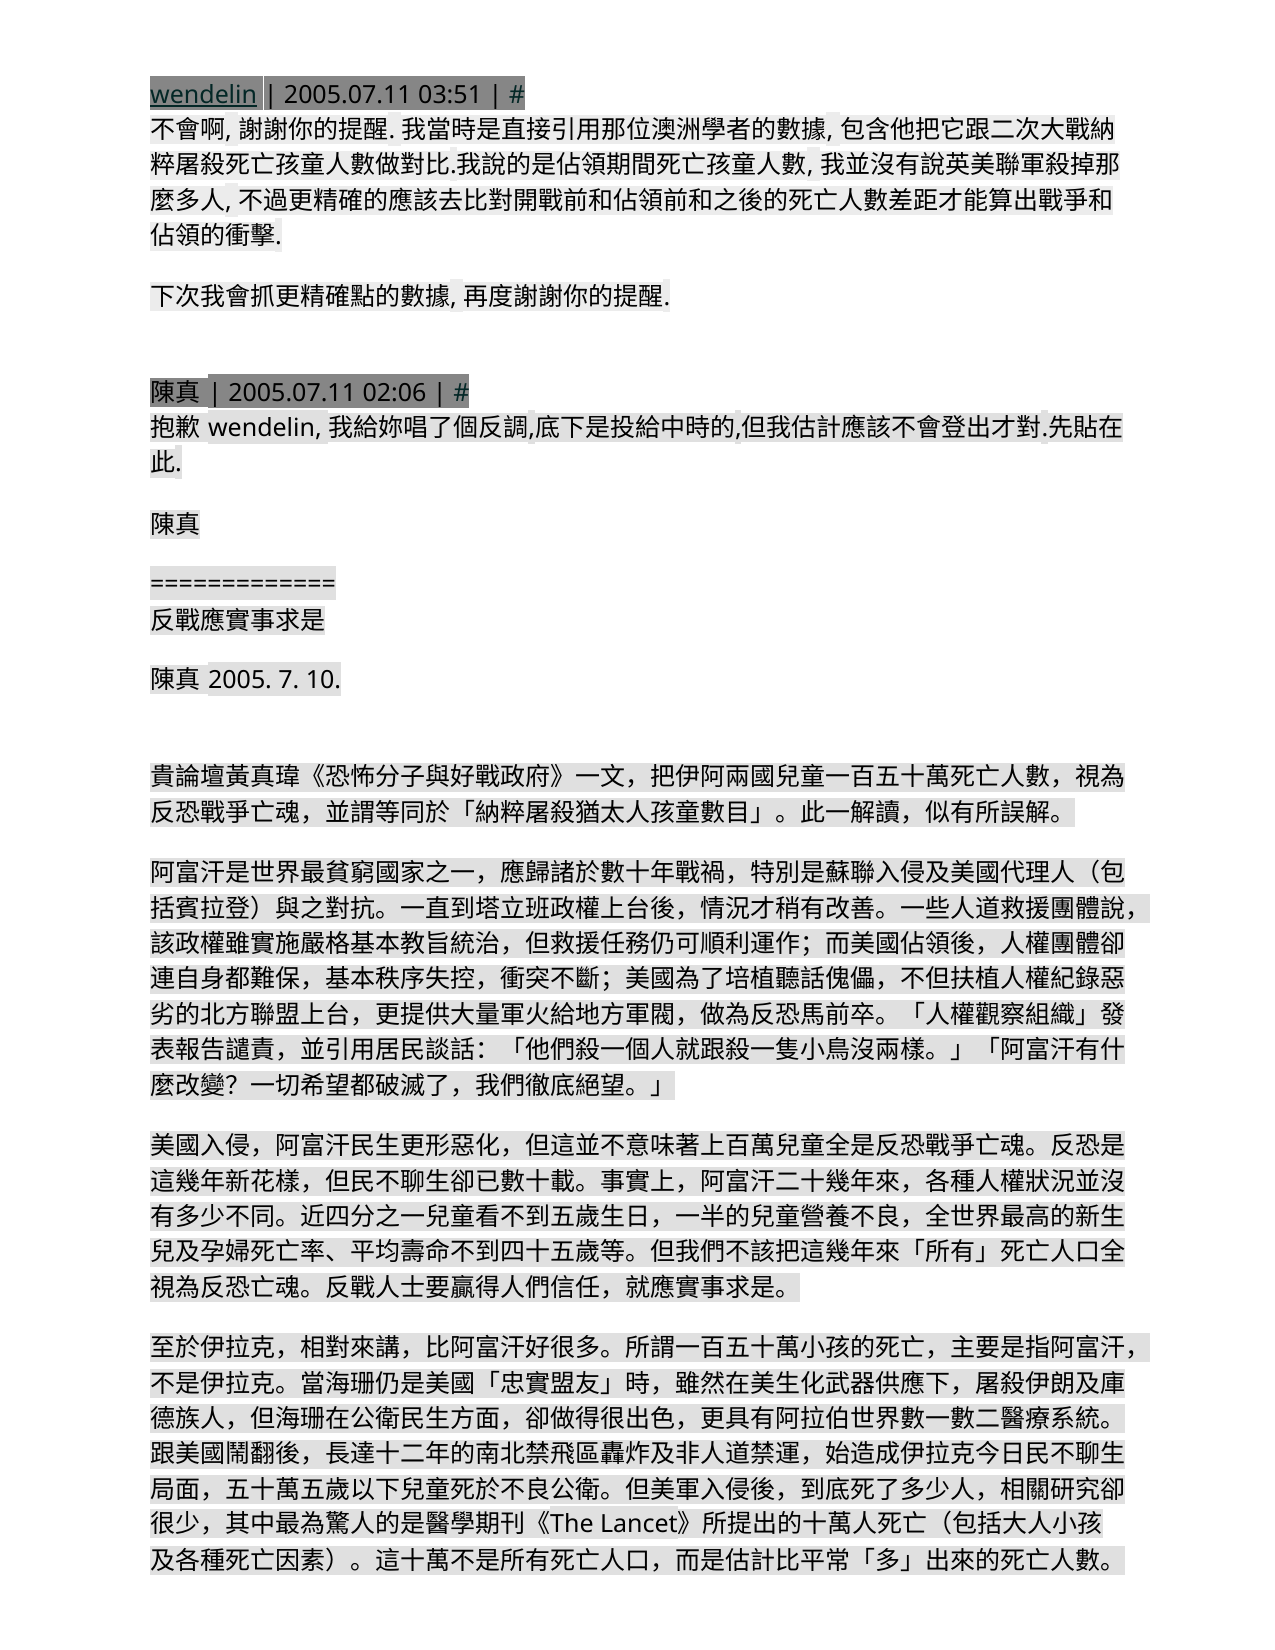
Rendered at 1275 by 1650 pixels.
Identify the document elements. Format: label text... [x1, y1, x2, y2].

text 陳真 [150, 504, 1125, 539]
text 陳真 | 2005.07.11 02:06 | # [150, 373, 1125, 408]
text 下次我會抓更精確點的數據, 再度謝謝你的提醒. [150, 277, 1125, 348]
text 至於伊拉克，相對來講，比阿富汗好很多。所謂一百五十萬小孩的死亡，主要是指阿富汗，不是伊拉克。當海珊仍是美國「忠實盟友」時，雖然在美生化武器供應下，屠殺伊朗及庫德族人，但海珊在公衛民生方面，卻做得很出色，更具有阿拉伯世界數一數二醫療系統。跟美國鬧翻後，長達十二年的南北禁飛區轟炸及非人道禁運，始造成伊拉克今日民不聊生局面，五十萬五歲以下兒童死於不良公衛。但美軍入侵後，到底死了多少人，相關研究卻很少，其中最為驚人的是醫學期刊《The Lancet》所提出的十萬人死亡（包括大人小孩及各種死亡因素）。這十萬不是所有死亡人口，而是估計比平常「多」出來的死亡人數。把所有死亡人數視為戰爭亡魂是錯的。 [150, 1327, 1125, 1575]
text ============= 反戰應實事求是 [150, 564, 1125, 635]
text 阿富汗是世界最貧窮國家之一，應歸諸於數十年戰禍，特別是蘇聯入侵及美國代理人（包括賓拉登）與之對抗。一直到塔立班政權上台後，情況才稍有改善。一些人道救援團體說，該政權雖實施嚴格基本教旨統治，但救援任務仍可順利運作；而美國佔領後，人權團體卻連自身都難保，基本秩序失控，衝突不斷；美國為了培植聽話傀儡，不但扶植人權紀錄惡劣的北方聯盟上台，更提供大量軍火給地方軍閥，做為反恐馬前卒。「人權觀察組織」發表報告譴責，並引用居民談話：「他們殺一個人就跟殺一隻小鳥沒兩樣。」「阿富汗有什麼改變？一切希望都破滅了，我們徹底絕望。」 [150, 852, 1125, 1100]
text 美國入侵，阿富汗民生更形惡化，但這並不意味著上百萬兒童全是反恐戰爭亡魂。反恐是這幾年新花樣，但民不聊生卻已數十載。事實上，阿富汗二十幾年來，各種人權狀況並沒有多少不同。近四分之一兒童看不到五歲生日，一半的兒童營養不良，全世界最高的新生兒及孕婦死亡率、平均壽命不到四十五歲等。但我們不該把這幾年來「所有」死亡人口全視為反恐亡魂。反戰人士要贏得人們信任，就應實事求是。 [150, 1125, 1125, 1302]
text wendelin | 2005.07.11 03:51 | # [150, 75, 1125, 110]
text 貴論壇黃真瑋《恐怖分子與好戰政府》一文，把伊阿兩國兒童一百五十萬死亡人數，視為反恐戰爭亡魂，並謂等同於「納粹屠殺猶太人孩童數目」。此一解讀，似有所誤解。 [150, 721, 1125, 827]
text 陳真 2005. 7. 10. [150, 660, 1125, 696]
text 抱歉 wendelin, 我給妳唱了個反調,底下是投給中時的,但我估計應該不會登出才對.先貼在此. [150, 408, 1125, 479]
text 不會啊, 謝謝你的提醒. 我當時是直接引用那位澳洲學者的數據, 包含他把它跟二次大戰納粹屠殺死亡孩童人數做對比.我說的是佔領期間死亡孩童人數, 我並沒有說英美聯軍殺掉那麼多人, 不過更精確的應該去比對開戰前和佔領前和之後的死亡人數差距才能算出戰爭和佔領的衝擊. [150, 110, 1125, 252]
